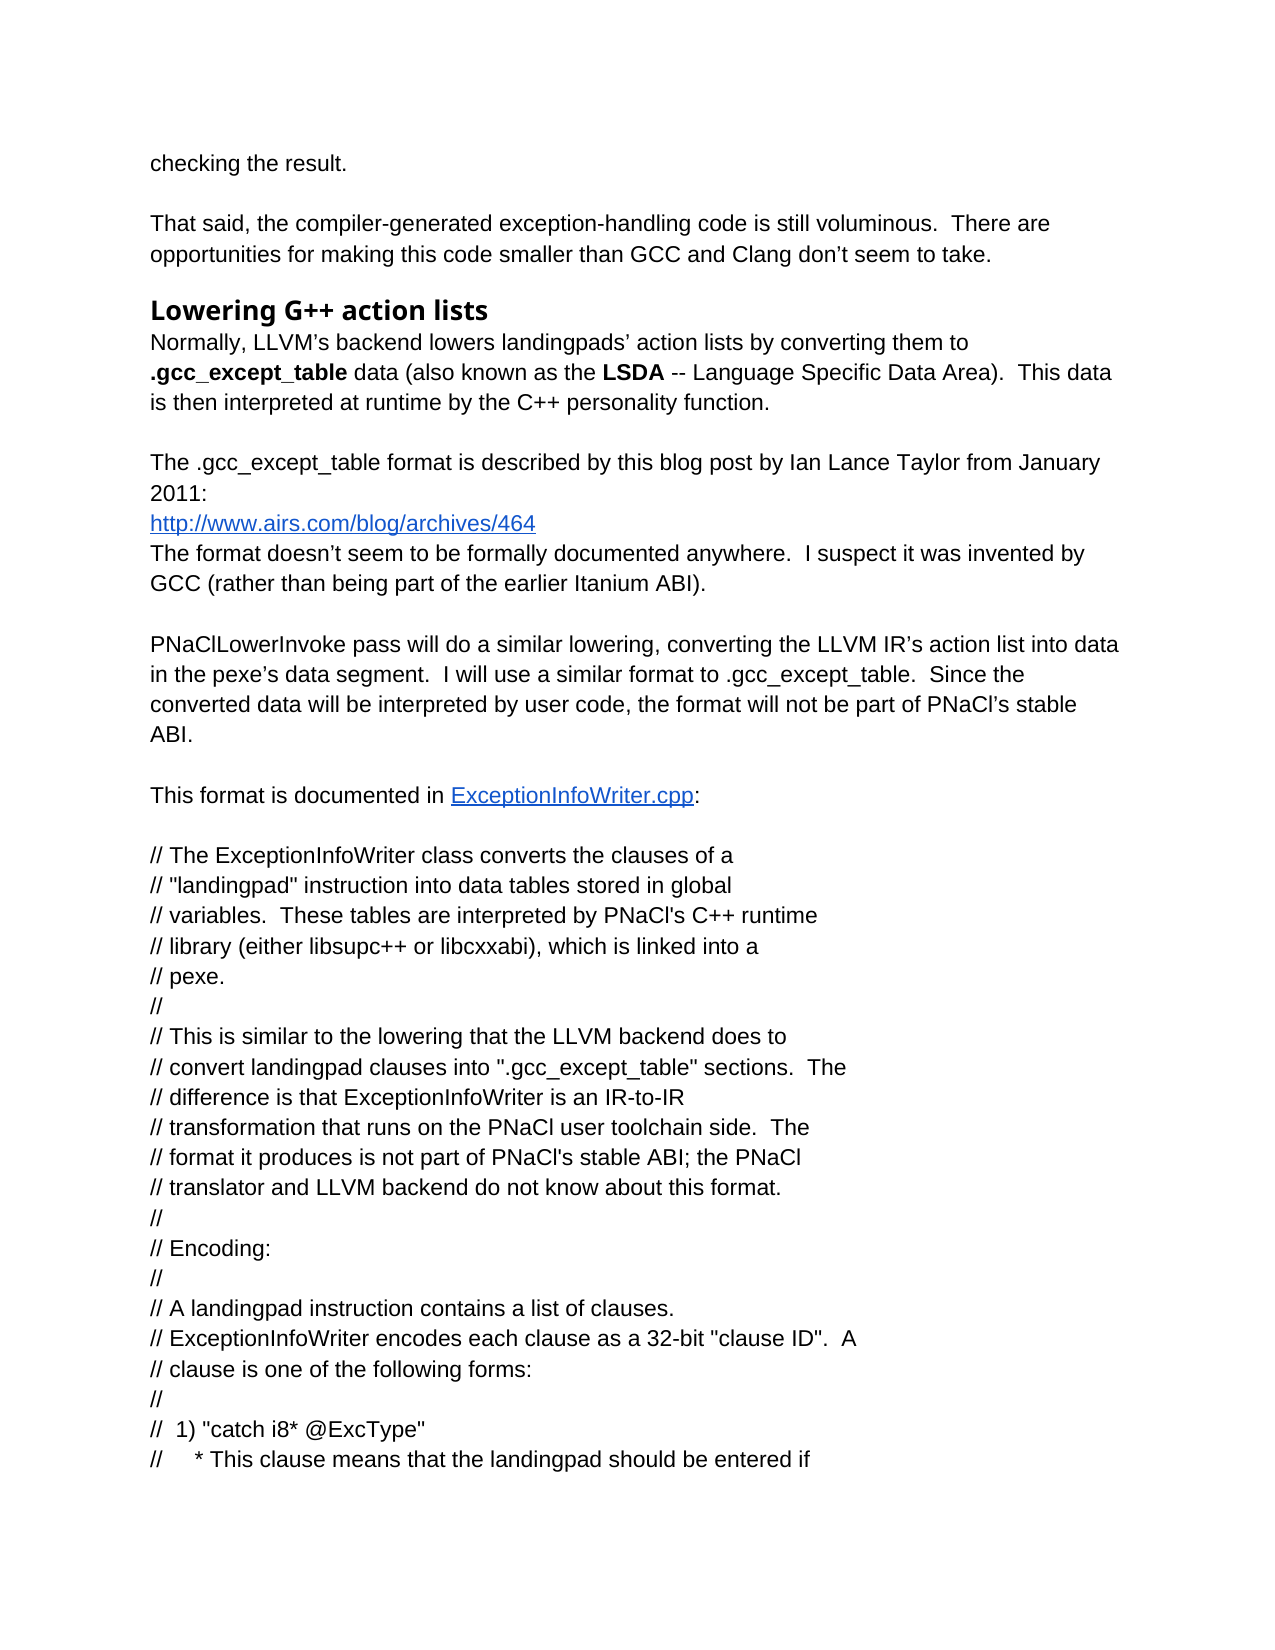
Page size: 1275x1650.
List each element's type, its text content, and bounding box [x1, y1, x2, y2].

text // ExceptionInfoWriter encodes each clause as a 32-bit "clause ID". A [150, 1325, 1125, 1352]
text That said, the compiler-generated exception-handling code is still voluminous. There are opportunities for making this code smaller than GCC and Clang don’t seem to take. [150, 210, 1125, 267]
text // difference is that ExceptionInfoWriter is an IR-to-IR [150, 1084, 1125, 1110]
text checking the result. [150, 150, 1125, 176]
text // transformation that runs on the PNaCl user toolchain side. The [150, 1114, 1125, 1140]
text Normally, LLVM’s backend lowers landingpads’ action lists by converting them to .gcc_except_table data (also known as the LSDA -- Language Specific Data Area). This data is then interpreted at runtime by the C++ personality function. [150, 328, 1125, 415]
text // [150, 1265, 1125, 1291]
text // format it produces is not part of PNaCl's stable ABI; the PNaCl [150, 1144, 1125, 1171]
text The format doesn’t seem to be formally documented anywhere. I suspect it was invented by GCC (rather than being part of the earlier Itanium ABI). [150, 540, 1125, 597]
text // [150, 1386, 1125, 1412]
text PNaClLowerInvoke pass will do a similar lowering, converting the LLVM IR’s action list into data in the pexe’s data segment. I will use a similar format to .gcc_except_table. Since the converted data will be interpreted by user code, the format will not be part of PNaCl’s stable ABI. [150, 631, 1125, 748]
text This format is documented in ExceptionInfoWriter.cpp: [150, 782, 1125, 808]
text // library (either libsupc++ or libcxxabi), which is linked into a [150, 933, 1125, 959]
text // variables. These tables are interpreted by PNaCl's C++ runtime [150, 902, 1125, 929]
text // convert landingpad clauses into ".gcc_except_table" sections. The [150, 1053, 1125, 1080]
text // 1) "catch i8* @ExcType" [150, 1416, 1125, 1442]
text // clause is one of the following forms: [150, 1356, 1125, 1382]
text // [150, 1204, 1125, 1231]
text // A landingpad instruction contains a list of clauses. [150, 1295, 1125, 1322]
text http://www.airs.com/blog/archives/464 [150, 510, 1125, 536]
text // * This clause means that the landingpad should be entered if [150, 1446, 1125, 1473]
text // This is similar to the lowering that the LLVM backend does to [150, 1023, 1125, 1050]
text // The ExceptionInfoWriter class converts the clauses of a [150, 842, 1125, 868]
text The .gcc_except_table format is described by this blog post by Ian Lance Taylor from January 2011: [150, 449, 1125, 506]
text // [150, 993, 1125, 1019]
text // translator and LLVM backend do not know about this format. [150, 1174, 1125, 1201]
subtitle Lowering G++ action lists [150, 292, 1125, 328]
text // "landingpad" instruction into data tables stored in global [150, 872, 1125, 899]
text // pexe. [150, 963, 1125, 989]
text // Encoding: [150, 1235, 1125, 1261]
